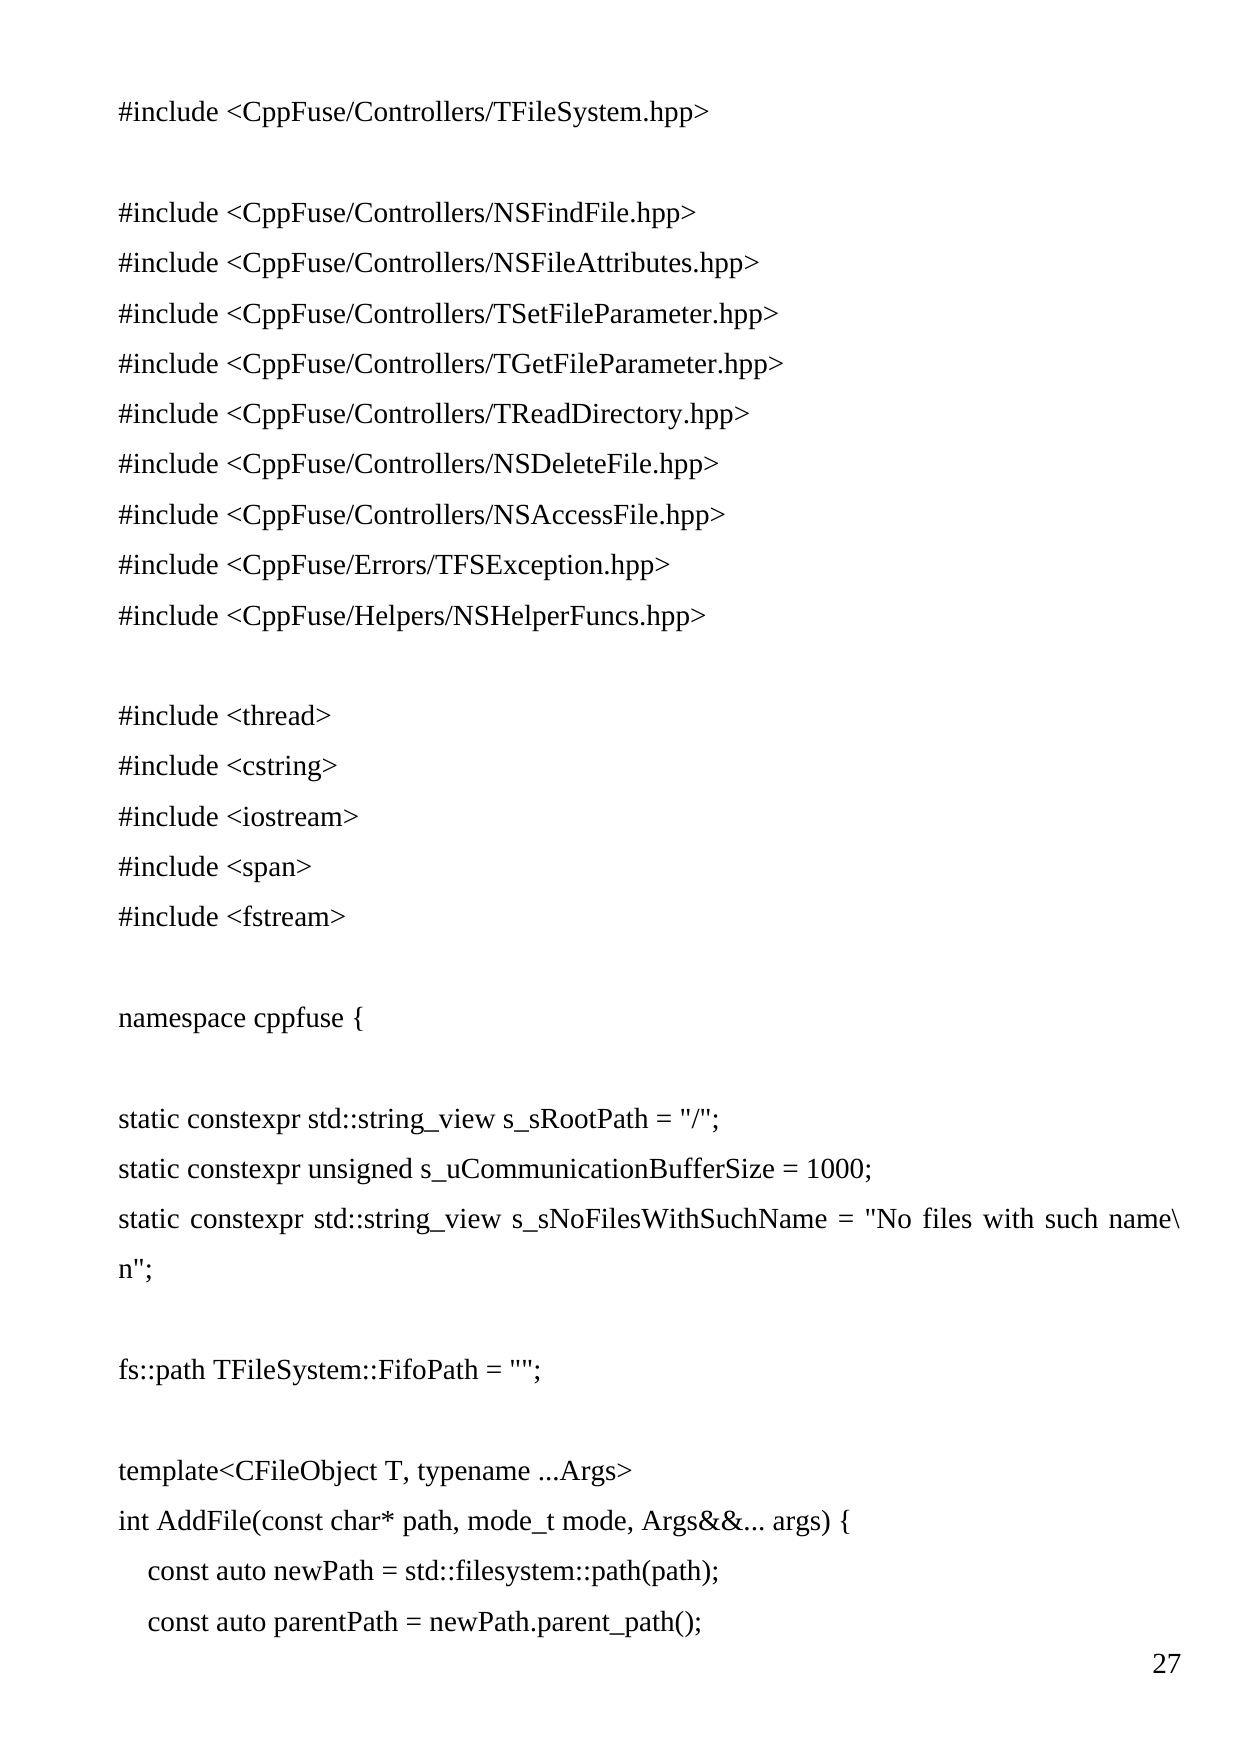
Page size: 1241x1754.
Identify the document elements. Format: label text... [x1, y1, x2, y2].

text const auto newPath = std::filesystem::path(path); [118, 1553, 1181, 1587]
text #include <CppFuse/Controllers/TSetFileParameter.hpp> [118, 296, 1181, 329]
text #include <CppFuse/Controllers/NSAccessFile.hpp> [118, 497, 1181, 531]
text #include <CppFuse/Helpers/NSHelperFuncs.hpp> [118, 598, 1181, 631]
text #include <span> [118, 849, 1181, 883]
text template<CFileObject T, typename ...Args> [118, 1453, 1181, 1486]
text #include <CppFuse/Controllers/NSFindFile.hpp> [118, 195, 1181, 229]
text int AddFile(const char* path, mode_t mode, Args&&... args) { [118, 1503, 1181, 1537]
text #include <thread> [118, 698, 1181, 732]
text #include <iostream> [118, 799, 1181, 832]
text #include <fstream> [118, 899, 1181, 933]
text #include <CppFuse/Controllers/TGetFileParameter.hpp> [118, 346, 1181, 379]
text #include <cstring> [118, 748, 1181, 782]
text static constexpr unsigned s_uCommunicationBufferSize = 1000; [118, 1151, 1181, 1184]
text #include <CppFuse/Controllers/TReadDirectory.hpp> [118, 396, 1181, 430]
text const auto parentPath = newPath.parent_path(); [118, 1604, 1181, 1637]
text namespace cppfuse { [118, 1000, 1181, 1034]
text static constexpr std::string_view s_sNoFilesWithSuchName = "No files with such name\n"; [118, 1201, 1181, 1285]
text #include <CppFuse/Controllers/NSDeleteFile.hpp> [118, 447, 1181, 480]
text #include <CppFuse/Controllers/NSFileAttributes.hpp> [118, 245, 1181, 279]
text fs::path TFileSystem::FifoPath = ""; [118, 1352, 1181, 1386]
text static constexpr std::string_view s_sRootPath = "/"; [118, 1101, 1181, 1134]
text #include <CppFuse/Errors/TFSException.hpp> [118, 547, 1181, 581]
text #include <CppFuse/Controllers/TFileSystem.hpp> [118, 94, 1181, 128]
